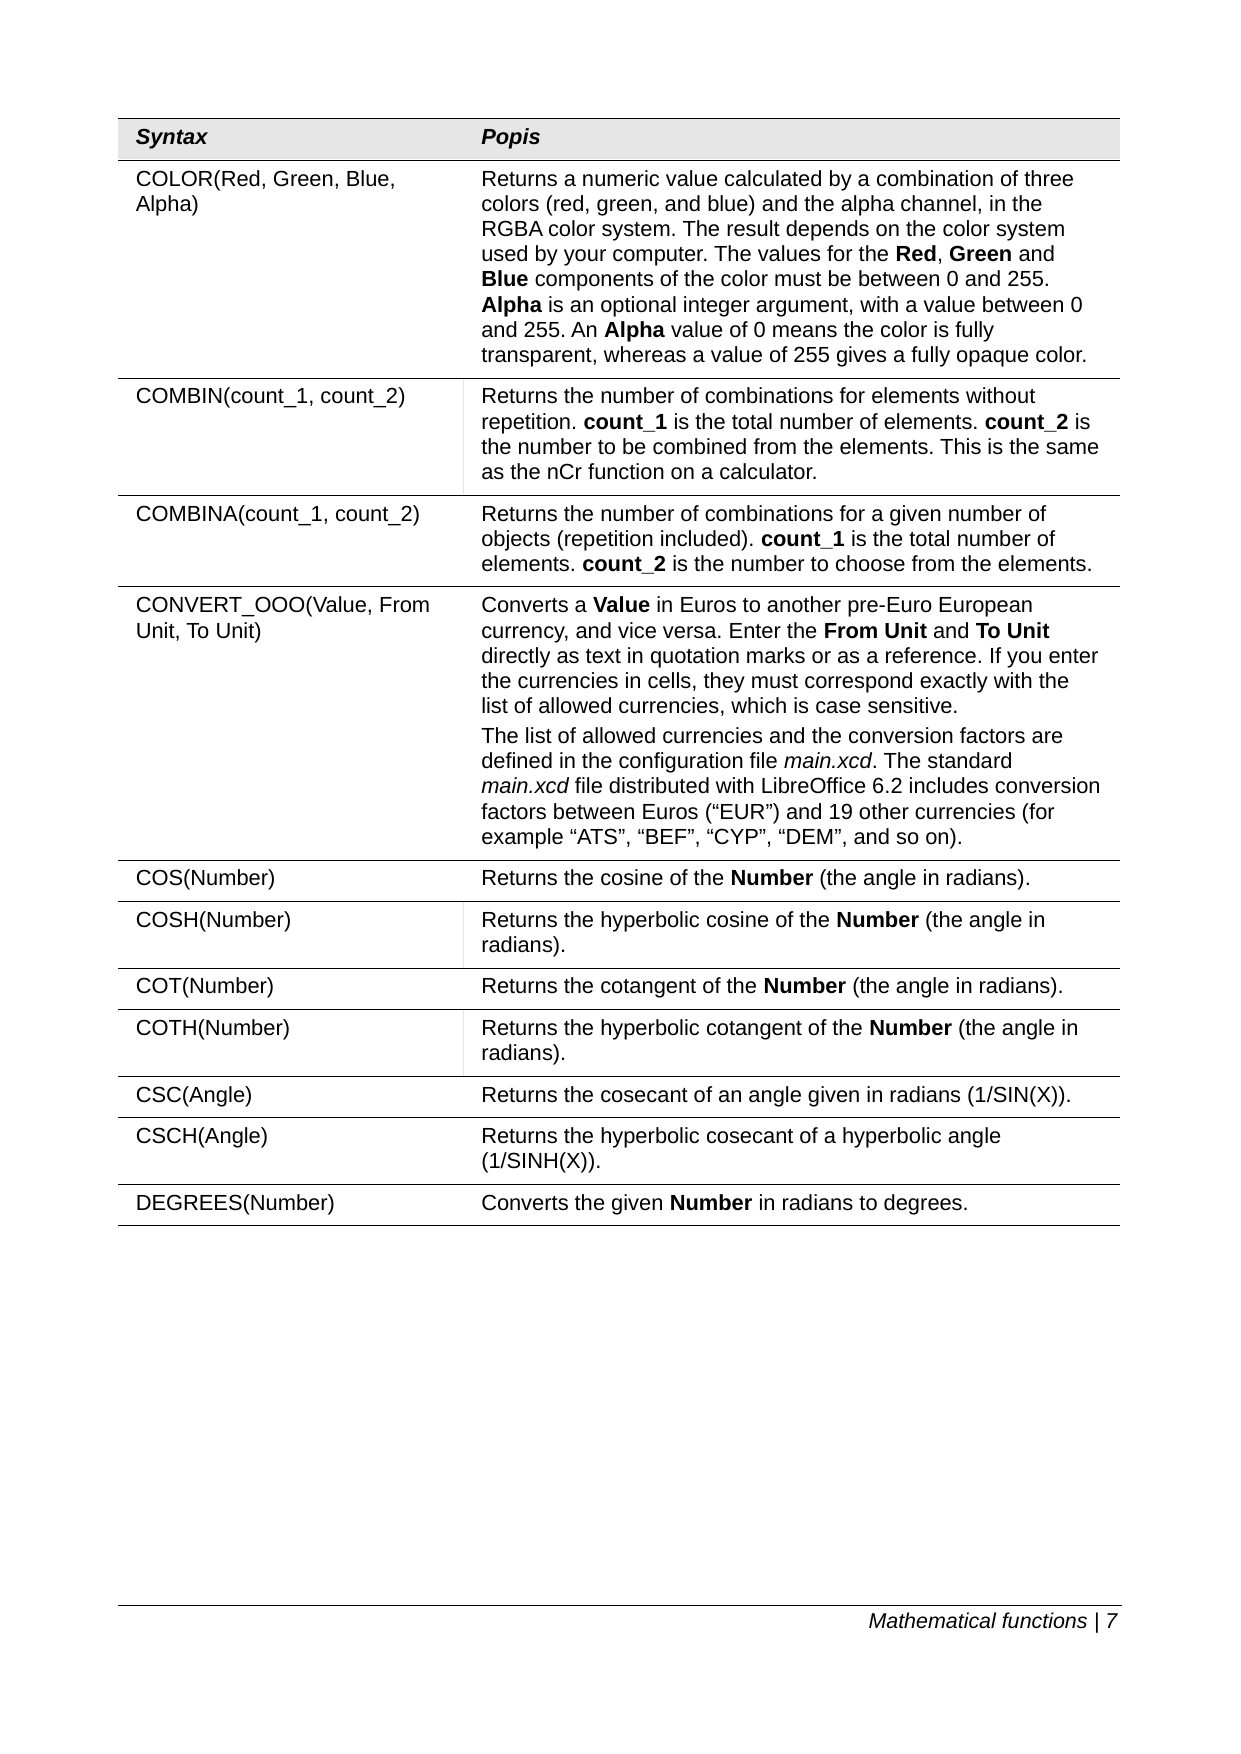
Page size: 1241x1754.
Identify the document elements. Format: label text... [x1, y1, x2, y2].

table_cell Returns the hyperbolic cosecant of a hyperbolic angle (1/SINH(X)). [464, 1118, 1120, 1184]
table_cell COTH(Number) [118, 1010, 463, 1076]
table_cell COLOR(Red, Green, Blue, Alpha) [118, 161, 463, 377]
table_header Syntax [118, 119, 463, 159]
table_cell Returns the hyperbolic cotangent of the Number (the angle in radians). [464, 1010, 1120, 1076]
table_cell Converts a Value in Euros to another pre-Euro European currency, and vice versa. Enter the From Unit and To Unit directly as text in quotation marks or as a reference. If you enter the currencies in cells, they must correspond exactly with the list of allowed currencies, which is case sensitive. The list of allowed currencies and the conversion factors are defined in the configuration file main.xcd. The standard main.xcd file distributed with LibreOffice 6.2 includes conversion factors between Euros (“EUR”) and 19 other currencies (for example “ATS”, “BEF”, “CYP”, “DEM”, and so on). [464, 587, 1120, 859]
table_cell Converts the given Number in radians to degrees. [464, 1185, 1120, 1225]
table_header Popis [464, 119, 1120, 159]
table_cell Returns the cotangent of the Number (the angle in radians). [464, 969, 1120, 1009]
table_cell Returns a numeric value calculated by a combination of three colors (red, green, and blue) and the alpha channel, in the RGBA color system. The result depends on the color system used by your computer. The values for the Red, Green and Blue components of the color must be between 0 and 255. Alpha is an optional integer argument, with a value between 0 and 255. An Alpha value of 0 means the color is fully transparent, whereas a value of 255 gives a fully opaque color. [464, 161, 1120, 377]
table_cell Returns the number of combinations for elements without repetition. count_1 is the total number of elements. count_2 is the number to be combined from the elements. This is the same as the nCr function on a calculator. [464, 379, 1120, 494]
table_cell Returns the cosecant of an angle given in radians (1/SIN(X)). [464, 1077, 1120, 1117]
table_cell Returns the cosine of the Number (the angle in radians). [464, 861, 1120, 901]
table_cell COSH(Number) [118, 902, 463, 968]
table_cell COMBIN(count_1, count_2) [118, 379, 463, 494]
table_cell COT(Number) [118, 969, 463, 1009]
table_cell CSC(Angle) [118, 1077, 463, 1117]
table_cell COS(Number) [118, 861, 463, 901]
table_cell Returns the number of combinations for a given number of objects (repetition included). count_1 is the total number of elements. count_2 is the number to choose from the elements. [464, 496, 1120, 586]
table_cell CSCH(Angle) [118, 1118, 463, 1184]
table_cell DEGREES(Number) [118, 1185, 463, 1225]
table_cell Returns the hyperbolic cosine of the Number (the angle in radians). [464, 902, 1120, 968]
table_cell COMBINA(count_1, count_2) [118, 496, 463, 586]
table_cell CONVERT_OOO(Value, From Unit, To Unit) [118, 587, 463, 859]
